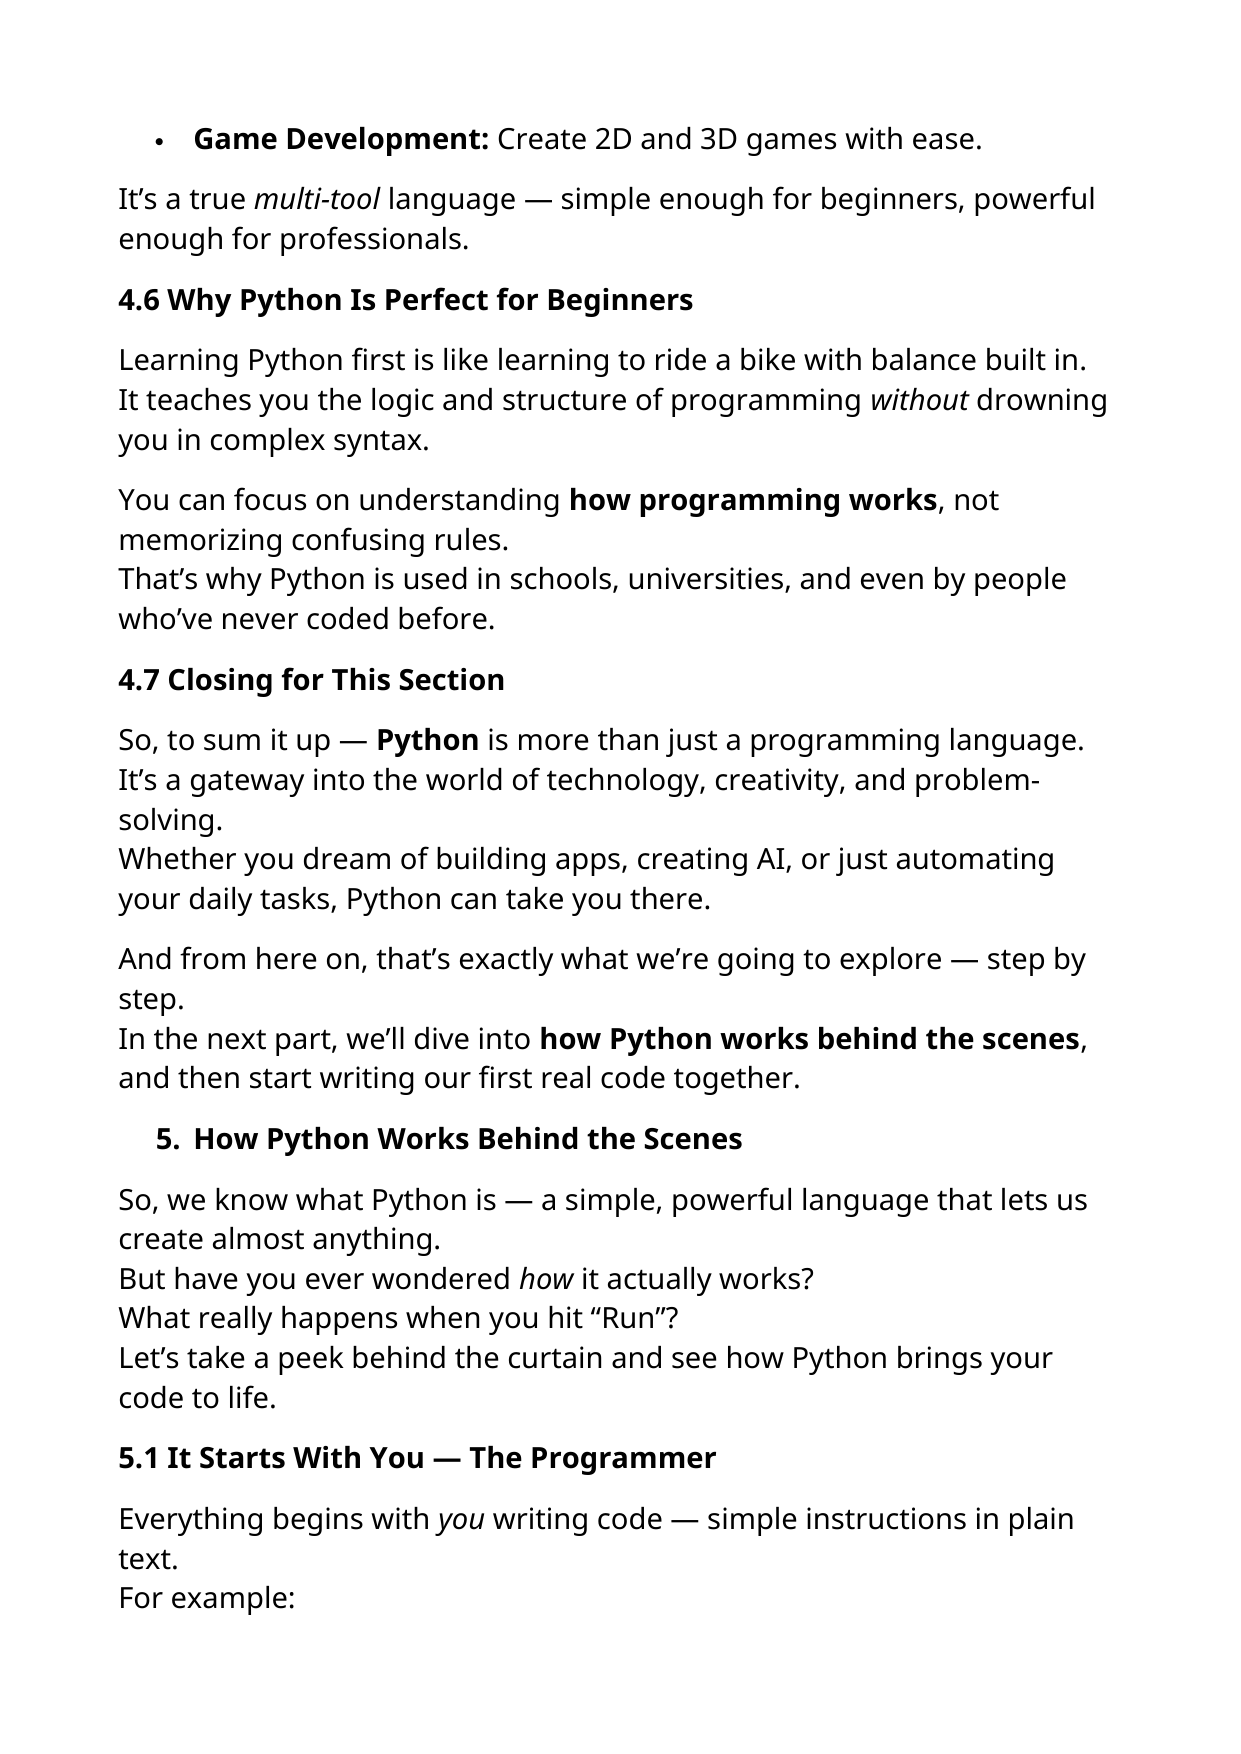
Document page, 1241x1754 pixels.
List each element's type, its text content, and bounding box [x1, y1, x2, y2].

text So, to sum it up — Python is more than just a programming language. It’s a gateway into the world of technology, creativity, and problem-solving. Whether you dream of building apps, creating AI, or just automating your daily tasks, Python can take you there. [118, 719, 1122, 918]
list Game Development: Create 2D and 3D games with ease. [156, 118, 1122, 158]
text 5.1 It Starts With You — The Programmer [118, 1438, 1122, 1477]
list How Python Works Behind the Scenes [156, 1118, 1122, 1158]
text Everything begins with you writing code — simple instructions in plain text. For example: [118, 1498, 1122, 1617]
text And from here on, that’s exactly what we’re going to explore — step by step. In the next part, we’ll dive into how Python works behind the scenes, and then start writing our first real code together. [118, 939, 1122, 1097]
text It’s a true multi-tool language — simple enough for beginners, powerful enough for professionals. [118, 179, 1122, 258]
text 4.7 Closing for This Section [118, 659, 1122, 698]
text You can focus on understanding how programming works, not memorizing confusing rules. That’s why Python is used in schools, universities, and even by people who’ve never coded before. [118, 479, 1122, 638]
text 4.6 Why Python Is Perfect for Beginners [118, 279, 1122, 318]
text Learning Python first is like learning to ride a bike with balance built in. It teaches you the logic and structure of programming without drowning you in complex syntax. [118, 339, 1122, 458]
text So, we know what Python is — a simple, powerful language that lets us create almost anything. But have you ever wondered how it actually works? What really happens when you hit “Run”? Let’s take a peek behind the curtain and see how Python brings your code to life. [118, 1179, 1122, 1417]
